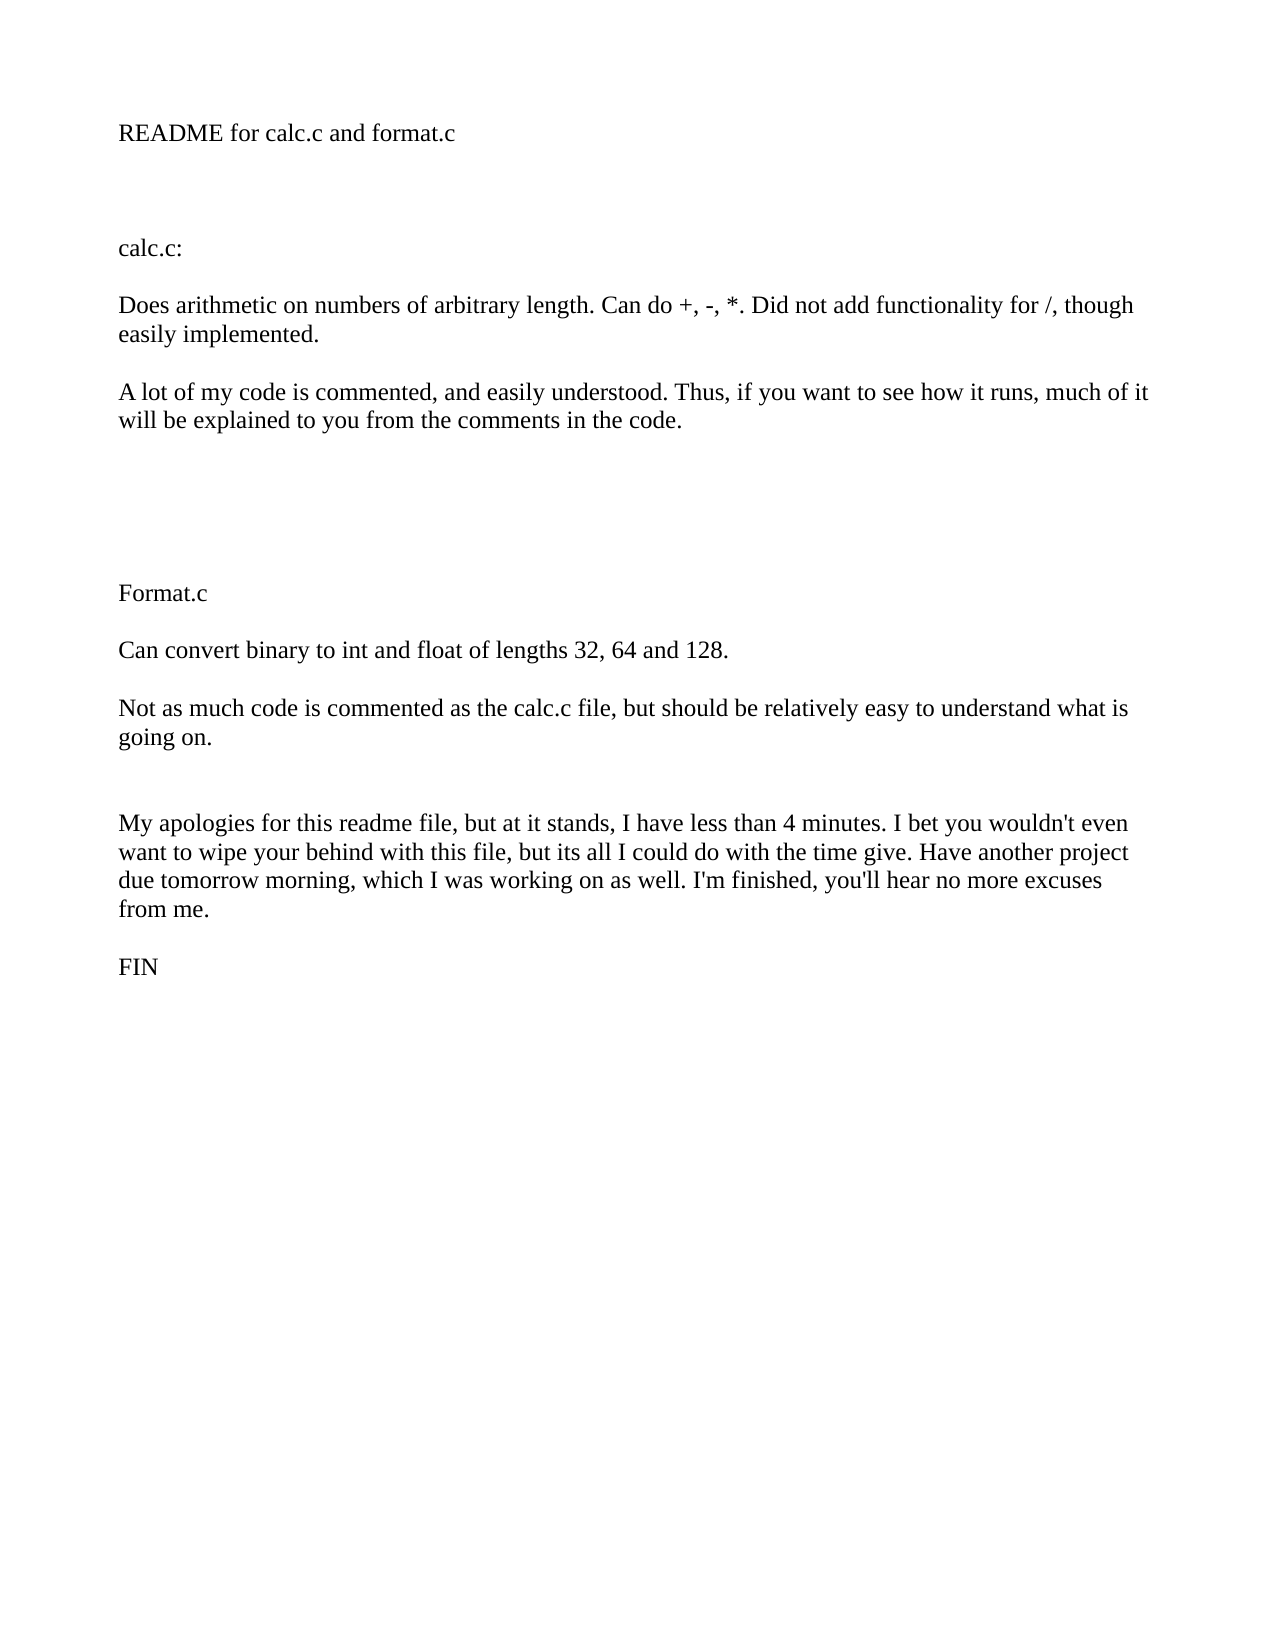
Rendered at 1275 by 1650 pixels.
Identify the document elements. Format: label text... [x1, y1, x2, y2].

text README for calc.c and format.c [118, 118, 1157, 147]
text Does arithmetic on numbers of arbitrary length. Can do +, -, *. Did not add functionality for /, though easily implemented. [118, 291, 1157, 348]
text Can convert binary to int and float of lengths 32, 64 and 128. [118, 636, 1157, 664]
text calc.c: [118, 233, 1157, 262]
text FIN [118, 952, 1157, 981]
text Not as much code is commented as the calc.c file, but should be relatively easy to understand what is going on. [118, 693, 1157, 751]
text A lot of my code is commented, and easily understood. Thus, if you want to see how it runs, much of it will be explained to you from the comments in the code. [118, 377, 1157, 434]
text My apologies for this readme file, but at it stands, I have less than 4 minutes. I bet you wouldn't even want to wipe your behind with this file, but its all I could do with the time give. Have another project due tomorrow morning, which I was working on as well. I'm finished, you'll hear no more excuses from me. [118, 808, 1157, 923]
text Format.c [118, 578, 1157, 607]
